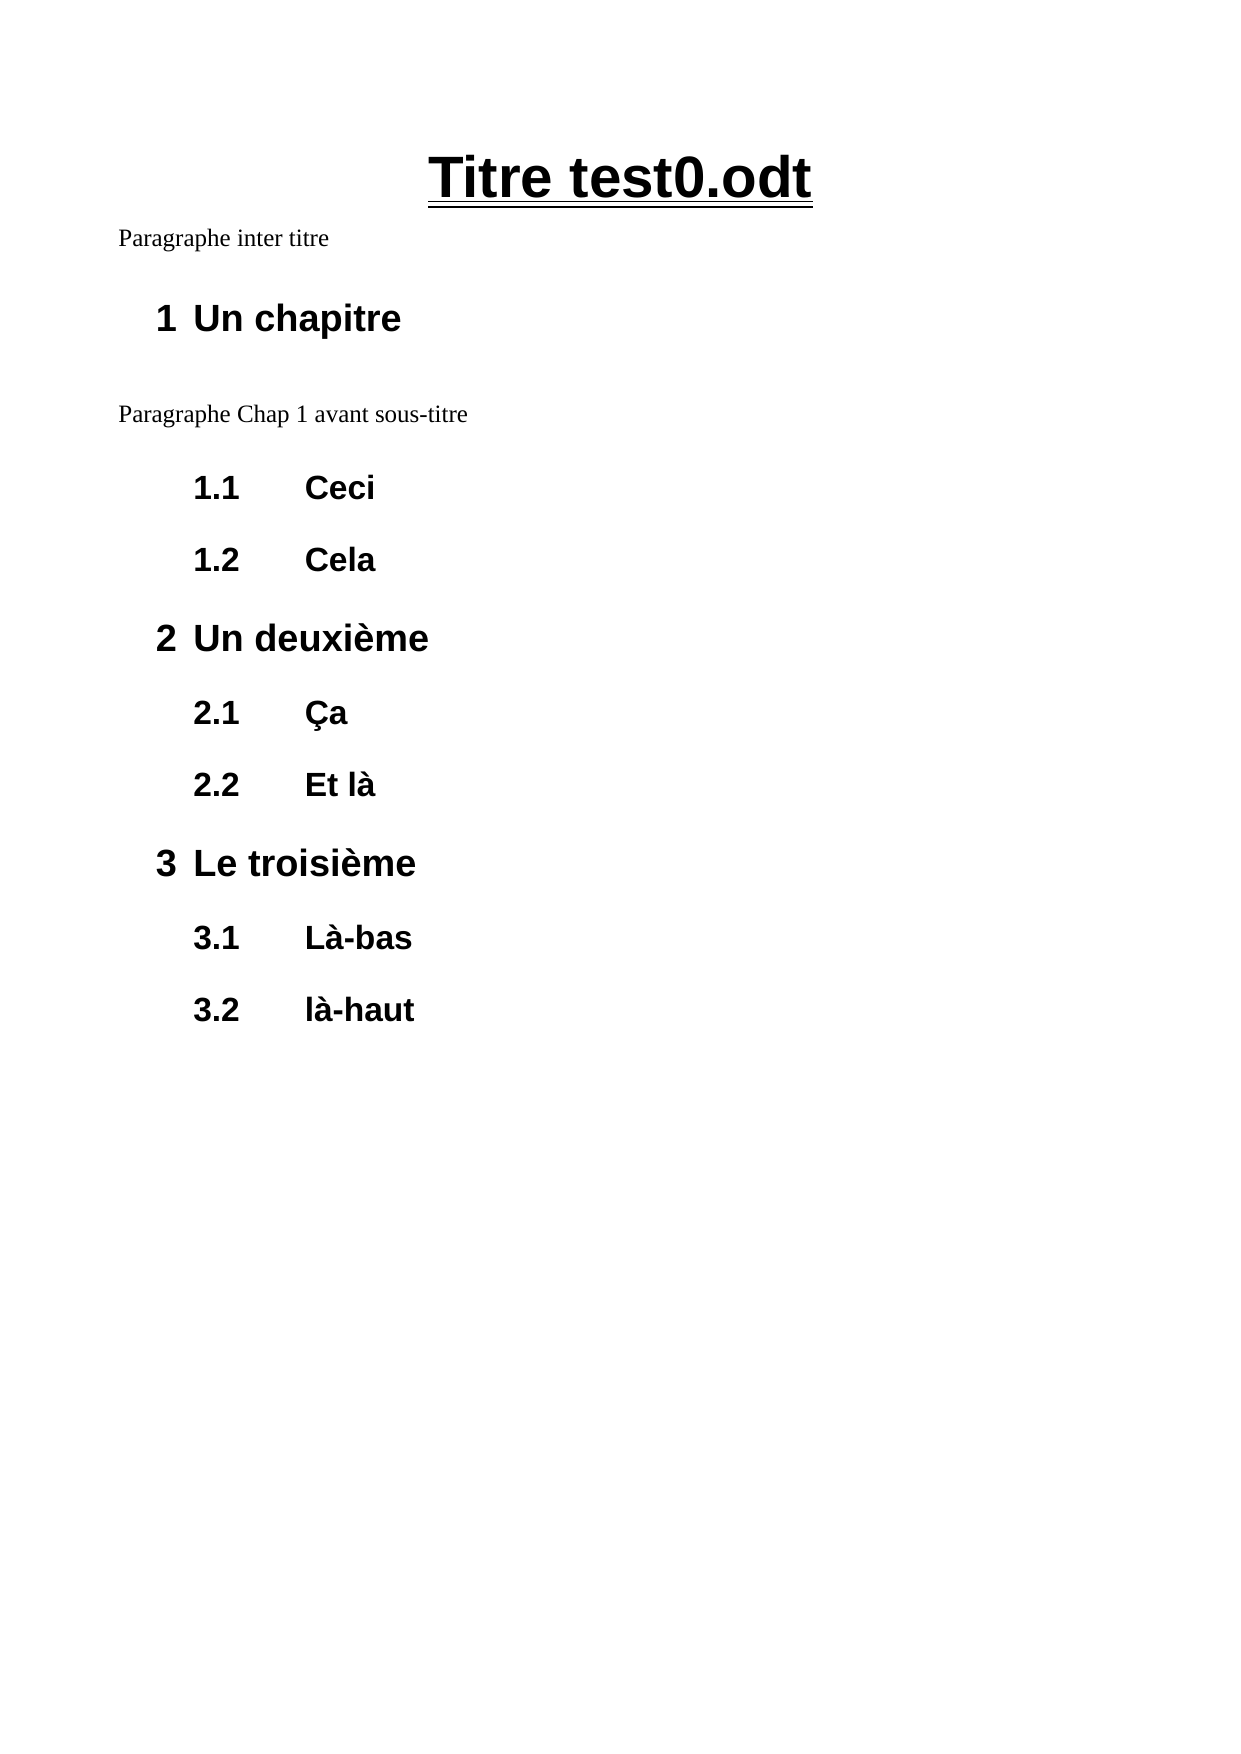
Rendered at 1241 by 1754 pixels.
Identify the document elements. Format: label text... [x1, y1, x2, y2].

subtitle Ceci [193, 467, 1122, 506]
subtitle Ça [193, 693, 1122, 731]
text Paragraphe Chap 1 avant sous-titre [118, 399, 1122, 428]
subtitle Et là [193, 764, 1122, 803]
title Titre test0.odt [812, 143, 1122, 210]
subtitle Un chapitre [156, 295, 1122, 339]
title Titre test0.odt [118, 143, 428, 210]
subtitle Là-bas [193, 918, 1122, 956]
subtitle Un deuxième [156, 616, 1122, 659]
subtitle Cela [193, 539, 1122, 578]
text Paragraphe inter titre [118, 223, 1122, 251]
subtitle Le troisième [156, 841, 1122, 884]
subtitle là-haut [193, 990, 1122, 1028]
